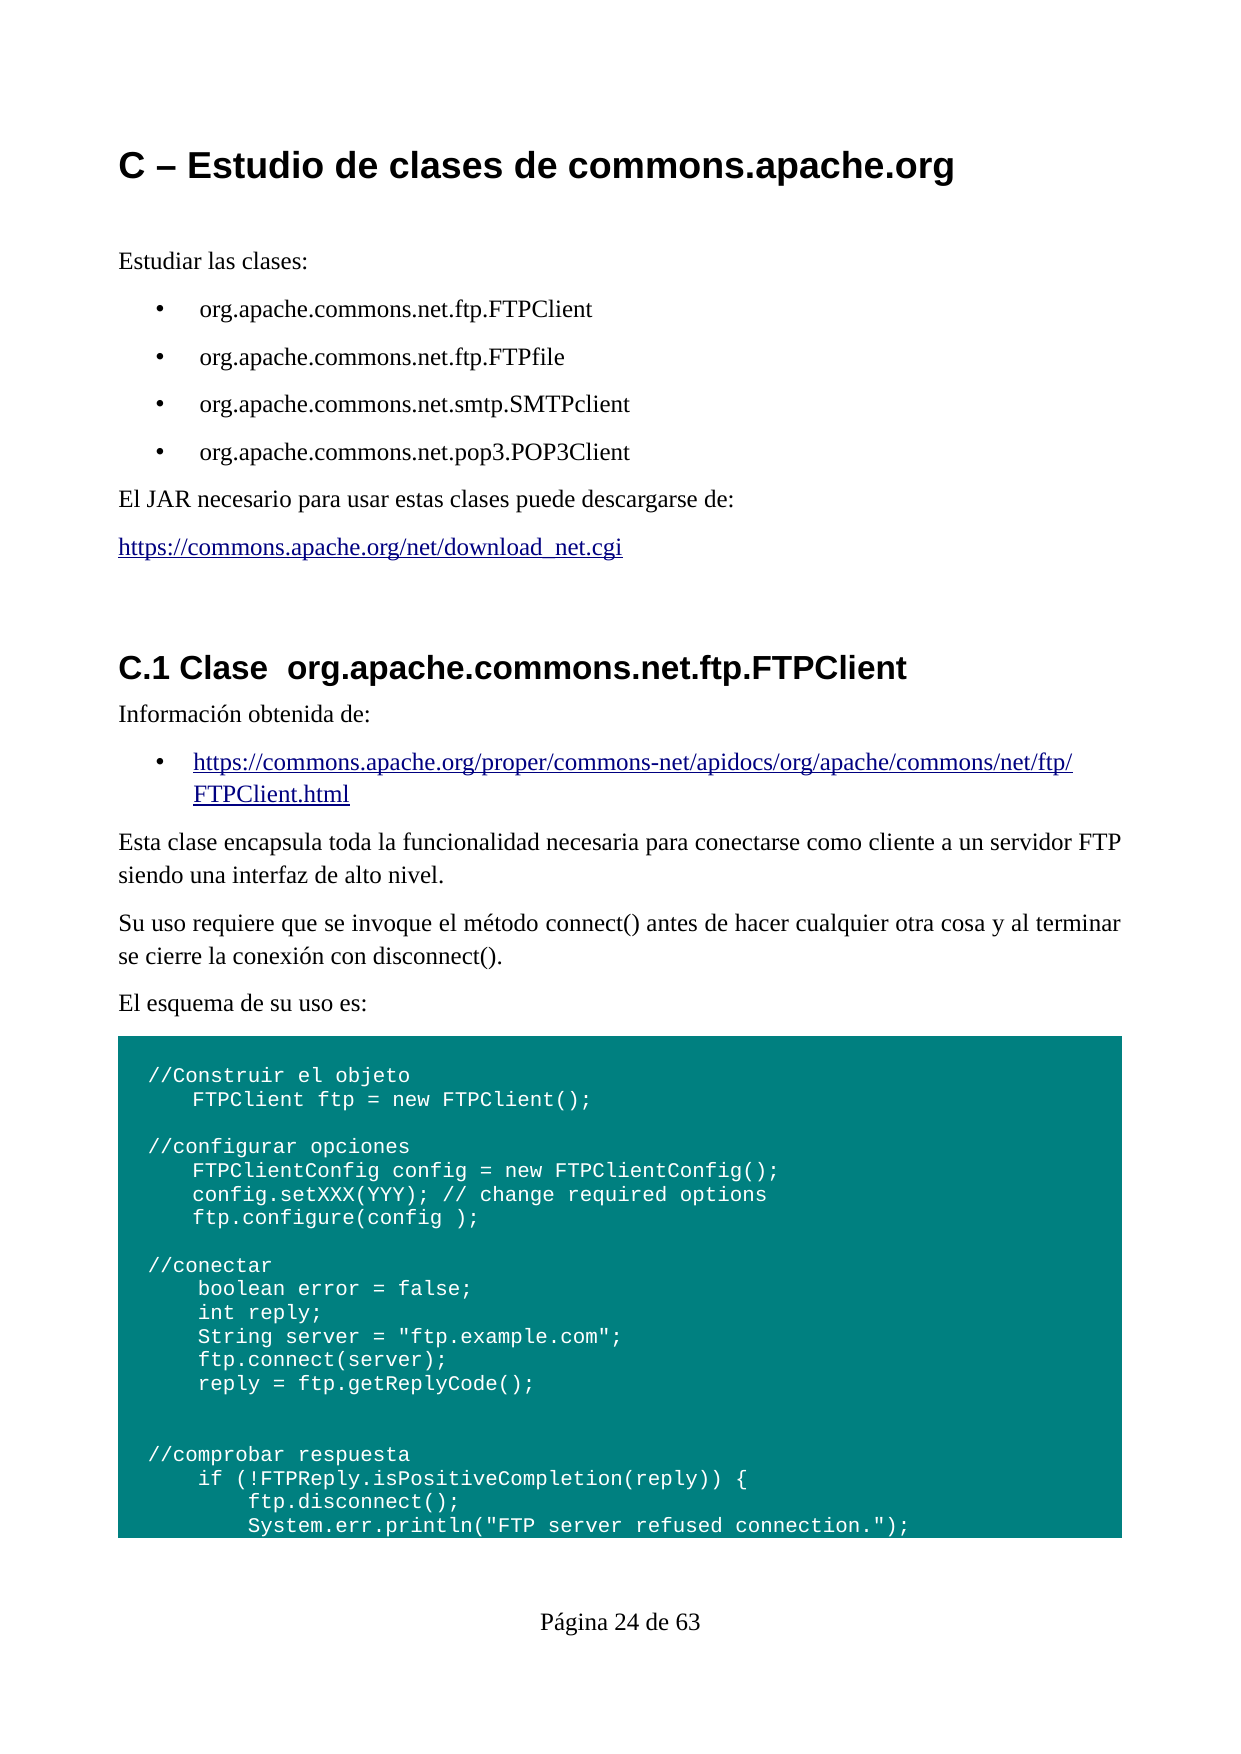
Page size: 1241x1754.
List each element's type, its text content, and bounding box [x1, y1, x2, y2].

list org.apache.commons.net.ftp.FTPClient [156, 294, 1122, 323]
text String server = "ftp.example.com"; [118, 1326, 1122, 1349]
text FTPClientConfig config = new FTPClientConfig(); [118, 1160, 1122, 1184]
text Su uso requiere que se invoque el método connect() antes de hacer cualquier otra cosa y al terminar se cierre la conexión con disconnect(). [118, 908, 1122, 969]
text //configurar opciones [118, 1136, 1122, 1160]
text FTPClient ftp = new FTPClient(); [118, 1089, 1122, 1113]
text ftp.configure(config ); [118, 1207, 1122, 1231]
list org.apache.commons.net.smtp.SMTPclient [156, 389, 1122, 418]
text reply = ftp.getReplyCode(); [118, 1373, 1122, 1397]
text //conectar [118, 1255, 1122, 1278]
list org.apache.commons.net.ftp.FTPfile [156, 342, 1122, 370]
text //comprobar respuesta [118, 1444, 1122, 1467]
text boolean error = false; [118, 1278, 1122, 1302]
text //Construir el objeto [118, 1036, 1122, 1089]
text ftp.disconnect(); [118, 1491, 1122, 1515]
text Esta clase encapsula toda la funcionalidad necesaria para conectarse como cliente a un servidor FTP siendo una interfaz de alto nivel. [118, 827, 1122, 889]
text if (!FTPReply.isPositiveCompletion(reply)) { [118, 1467, 1122, 1491]
text int reply; [118, 1302, 1122, 1326]
text Información obtenida de: [118, 699, 1122, 728]
text https://commons.apache.org/net/download_net.cgi [118, 532, 1122, 561]
subtitle C.1 Clase org.apache.commons.net.ftp.FTPClient [118, 648, 1122, 686]
text El esquema de su uso es: [118, 988, 1122, 1017]
text ftp.connect(server); [118, 1349, 1122, 1373]
text System.err.println("FTP server refused connection."); [118, 1515, 1122, 1538]
list https://commons.apache.org/proper/commons-net/apidocs/org/apache/commons/net/ftp/FTPClient.html [156, 747, 1122, 808]
subtitle C – Estudio de clases de commons.apache.org [118, 143, 1122, 186]
text config.setXXX(YYY); // change required options [118, 1184, 1122, 1207]
text El JAR necesario para usar estas clases puede descargarse de: [118, 484, 1122, 513]
list org.apache.commons.net.pop3.POP3Client [156, 437, 1122, 466]
text Estudiar las clases: [118, 246, 1122, 275]
